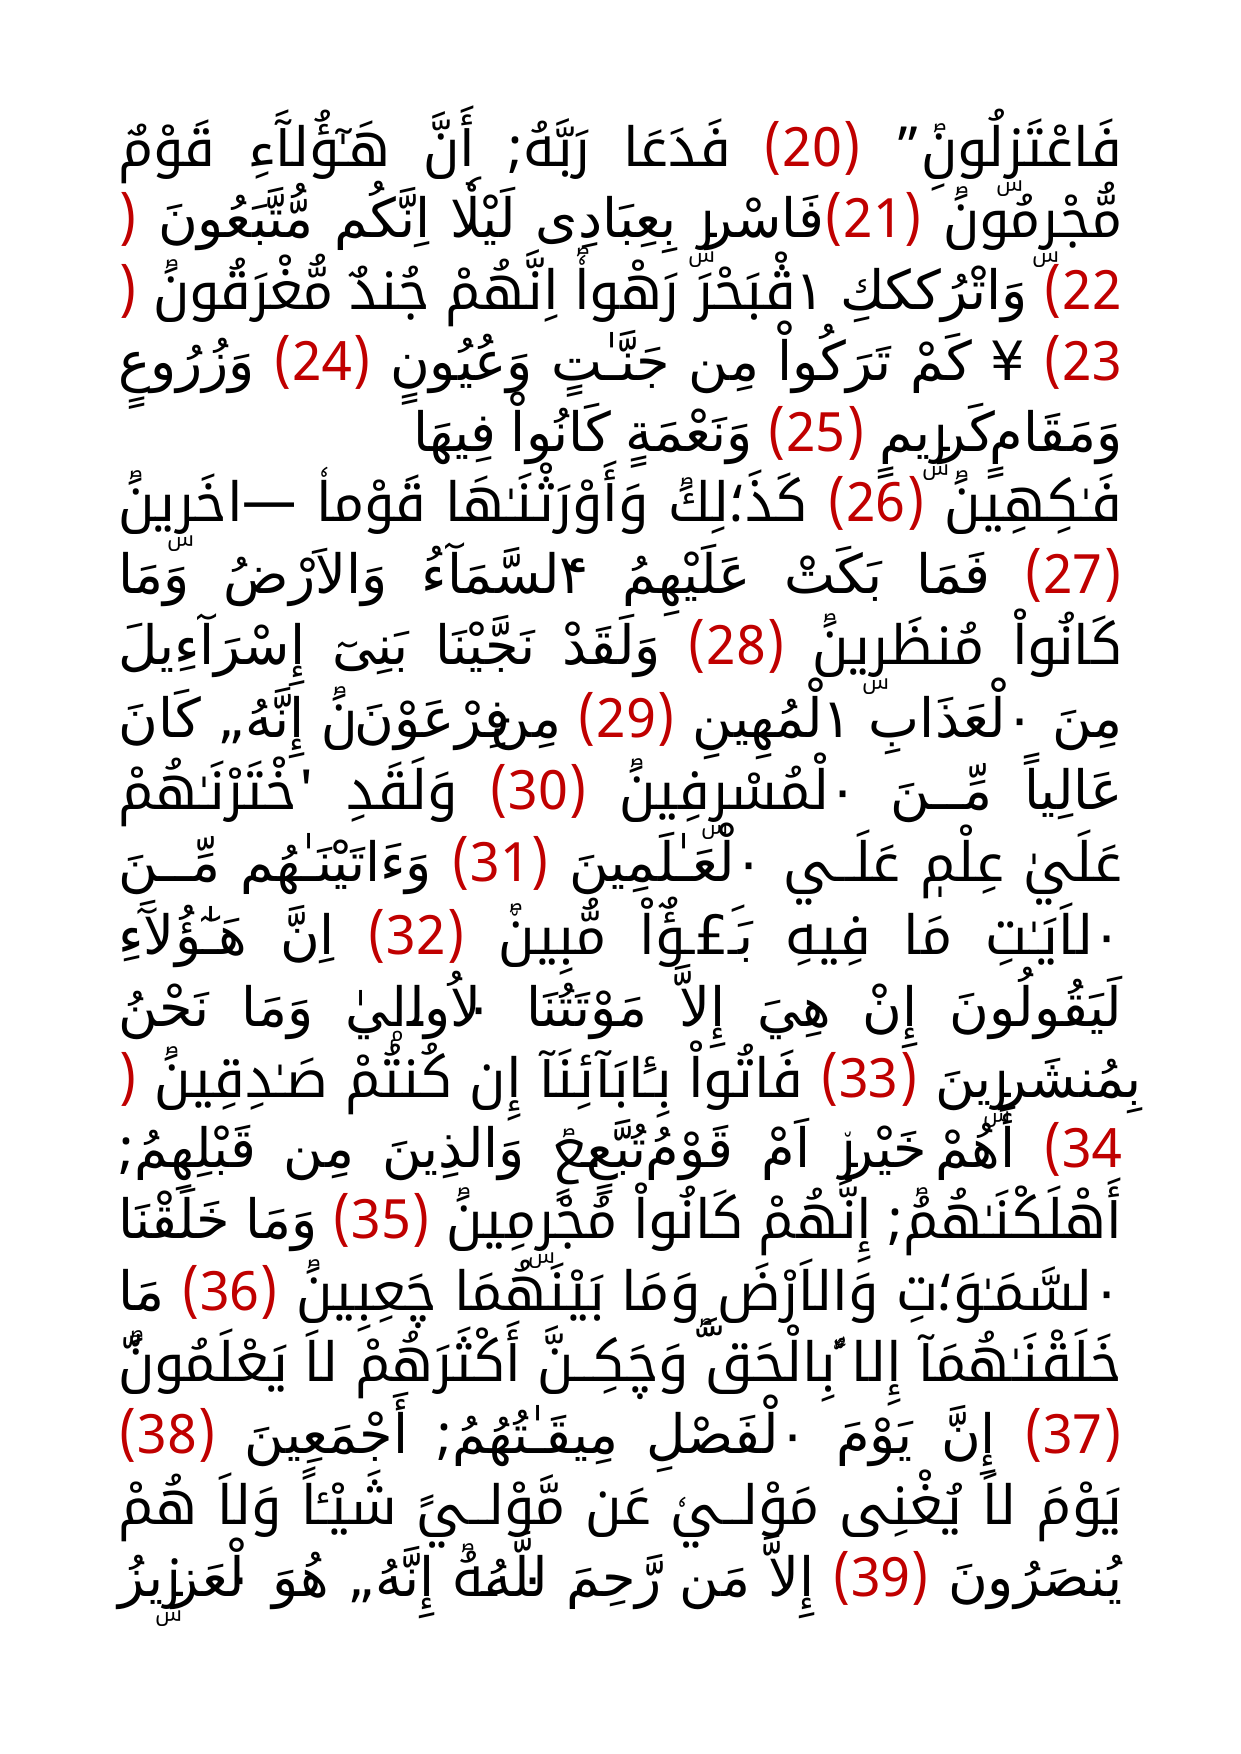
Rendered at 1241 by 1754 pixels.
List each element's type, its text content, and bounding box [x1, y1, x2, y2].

text بِسْمِ ۱للَّهِ ۱لرَّحْمَـٰنِ ۱لرَّحِيمِ حۭمِٓؐ وَالْكِتَـٰبِ ۱لْمُبِينِ (1) إِنَّـآ أَنزَلْنَـٰهُ فِى لَيْلَةٍ مُّبَـٰرَكَةٖ اِنَّا كُنَّا مُنذِرۣينَؐ (2) فِيهَا يُفْرَقُ كُلُّ أَمْر۫ حَكِيمٖ (3) اَمْراً مِّنْ عِندِنَآؐ إِنَّا كُنَّا مُرْسِلِينَ (4) رَحْمَةً مِّن رَّبِّــكَؐ إِنَّهُ„ هُوَ ۰لسَّمِيعُ ۴لْعَلِيمُؐ (5) رَبُّ ۴لسَّمَـٰوَ؛تِ وَالاَرْضِ وَمَا بَيْنَهُمَآ إِننن كُنتُم مُّوقِنِينَؐ (6) لآَ إِچَهَ إِلاَّ هُوَؐ يُحْىِ” وَيُمِيتُؐ رَبُّكُمْ وَرَبُّ ءَابَآئِكُمُ ۴لاَوَّلِينَؐ (7) بَلْ هُمْ فِى شَــكٍّ يَلْعَبُونَؐ (8) فَارْتَقِبْ يَوْمَ تَاتِى ۱لسَّمَآءُ بِدُخَانٍ مُّبِينٍ (9) يَغْشَــي ۰لنَّاسسسَؐ هَـٰذَا عَذَاب٘ اَلِيمٌؐ (10) رَّبَّنَا "كْشِفْ عَنَّا ۰لْعَذَابَ إِنَّا مُومِنُونَؐ (11) أَنّۭــيٰ لَهُمُ ۴لذِّكْرۭيٰ وَقَدْ جَآءَهُمْ رَسُولٌ مُّبِينٌ (12) ثُمَّ تَوَلَّوْاْ عَنْهُ وَقَالُواْ مُعَلَّمٌ مَّجْنُون٘ؐ (13) اِنَّا كَاشِفُواْ ۴لْعَذَابِ قَلِيلٗؐا اِنَّكُمْ عَآئِدُونَؐ (14) يَوْمَ نَبْطِشُ ۴لْبَطْشَةَ ۰لْكُبْرۭيٰٓؐ إِنَّا مُنتَقِمُونَؐ (15) وَلَقَدْ فَتَنَّا قَبْلَهُمْ قَوْمَ فِرْعَوْنَ وَجَآءَهُمْ رَسُولٌ كَرۣيم٘ (16) اَنَ اَدُّوٓاْ إِلَيَّ عِبَادَ ۰للَّهِ إِنِّى لَكُمْ رَسُول٘ اَمِينٌ (17) وَأَن لاَّ تَعْلُواْ عَلَــي ۰للَّهِ إِنِّــيَ ءَاتِيكُم بِسُلْطَـٰنٍ مُّبِينٍ (18) وَإِنِّى عُذْتُ بِرَبِّى وَرَبِّكُمُ; أَن تَرْجُمُونِ” (19) وَإِن لَّمْ تُومِنُواْ لِـيَ فَاعْتَزۣلُونِؐ” (20) فَدَعَا رَبَّهُ; أَنَّ هَـٰٓؤُلآَءِ قَوْمٌ مُّجْرۣمُونَؐ (21) فَاسْرۣ بِعِبَادِى لَيْلٗا اِنَّكُم مُّتَّبَعُونَ (22) وَاتْرُكككِ ۱ڤْبَحْرَ رَهْواٗؐ اِنَّهُمْ جُندٌ مُّغْرَقُونَؐ (23) ¥ كَمْ تَرَكُواْ مِن جَنَّـٰتٍ وَعُيُونٍ (24) وَزُرُوعٍ وَمَقَامٍ كَرۣيمٍ (25) وَنَعْمَةٍ كَانُواْ فِيهَا [118, 118, 1122, 473]
text فَـٰكِهِينَؐ (26) كَذَ؛لِكَؐ وَأَوْرَثْنَـٰهَا قَوْماٗ —اخَرۣينَؐ (27) فَمَا بَكَتْ عَلَيْهِمُ ۴لسَّمَآءُ وَالاَرْضُ وَمَا كَانُواْ مُنظَرۣينَؐ (28) وَلَقَدْ نَجَّيْنَا بَنِىٓ إِسْرَآءِيلَ مِنَ ۰لْعَذَابِ ۱لْمُهِينِ (29) مِن فِرْعَوْنَؐ إِنَّهُ„ كَانَ عَالِياً مِّــنَ ۰لْمُسْرۣفِينَؐ (30) وَلَقَدِ 'خْتَرْنَـٰهُمْ عَلَيٰ عِلْمٖ عَلَــي ۰لْعَـٰلَمِينَ (31) وَءَاتَيْنَـٰهُم مِّــنَ ۰لاَيَـٰتِ مَا فِيهِ ﺑَـ£ـؤٌاْ مُّبِين٘ؐ (32) اِنَّ هَـٰٓؤُلآَءِ لَيَقُولُونَ إِنْ هِيَ إِلاَّ مَوْتَتُنَا ۰لاُولۭيٰ وَمَا نَحْنُ بِمُنشَرۣينَ (33) فَاتُواْ بِـَٔابَآئِنَآ إِن كُنتُمْ صَـٰدِقِينَؐ (34) أَهُمْ خَيْر٘ اَمْ قَوْمُ تُبَّعٍؐ وَالذِينَ مِن قَبْلِهِمُ; أَهْلَكْنَـٰهُمُؐ; إِنَّهُمْ كَانُواْ مُجْرۣمِينَؐ (35) وَمَا خَلَقْنَا ۰لسَّمَـٰوَ؛تِ وَالاَرْضَ وَمَا بَيْنَهُمَا چَعِبِينَؐ (36) مَا خَلَقْنَـٰهُمَآ إِلاَّ بِالْحَقﱢّؐ وَچَكِــنَّ أَكْثَرَهُمْ لاَ يَعْلَمُونَؐ (37) إِنَّ يَوْمَ ۰لْفَصْلِ مِيقَـٰتُهُمُ; أَجْمَعِينَ (38) يَوْمَ لاَ يُغْنِى مَوْلــيٗ عَن مَّوْلــيً شَيْـٔاً وَلاَ هُمْ يُنصَرُونَ (39) إِلاَّ مَن رَّحِمَ ۰للَّهُؐ إِنَّهُ„ هُوَ ۰لْعَزۣيزُ ۴لرَّحِيمُؐ (40) إِنَّ شَجَرَتَ ۰لزَّقُّومِ طَعَامُ ۴لاَثِيمِ (41) كَالْمُهْلِ تَغْلِى فِى ۱لْبُطُونِ (42) كَغَلْـيِ ۱لْحَمِيمِؐ (43) خُذُوهُ فَاعْتُلُوهُ إِلَيٰ سَوَآءِ ۱لْجَحِيمِ (44) ثُمَّ صُبُّواْ فَوْقَ رَأْسِهِ” مِنْ عَذَابِ ۱لْحَمِيمِ (45) ذُقِؐ اِنَّــكَ أَنتَ ۰لْعَزۣيزُ ۴لْكَرۣيمُؐ (46) إِنننَّ هَـٰذَا مَا كُنتُم بِهِ” تَمْتَرُونَؐ (47) إِنَّ ۰لْمُتَّقِينَ فِى مُقَامٖ اَمِينٍ (48) فِى جَنَّـٰتٍ وَعُيُونٍ (49) يَلْبَسُونَ مِــن سُندُسٍ وَإِسْتَبْرَقٍ مُّتَقَـٰبِلِينَؐ (50) كَذَ؛لِــكَؐ وَزَوَّجْنَـٰهُم بِحُور۫ عِينٍؐ (51) يَدْعُونَ فِيهَا بِكُلِّ فَـٰكِهَةٖ —امِنِينَؐ (52) لاَ يَذُوقُونَ فِيهَا ۰لْمَوْتَؐ إِلاَّ ۰لْمَوْتَةَ ۰لاُولۭيٰؐ وَوَقۭيٰهُمْ عَذَابَ ۰لْجَحِيمِ (53) فَضْلًا مِّن رَّبِّــكَؐ ذَ؛لِــكَ هُوَ ۰لْفَوْزُ ۴لْعَظِيمُؐ (54) فَإِنَّمَا يَسَّرْنَـٰهُ بِلِسَانِــكَ لَعَلَّهُمْ يَتَذَكَّرُونَؐ (55) فَارْتَقِبِؐ اِنَّهُم مُّرْتَقِبُونَ (56) [118, 473, 1122, 1619]
